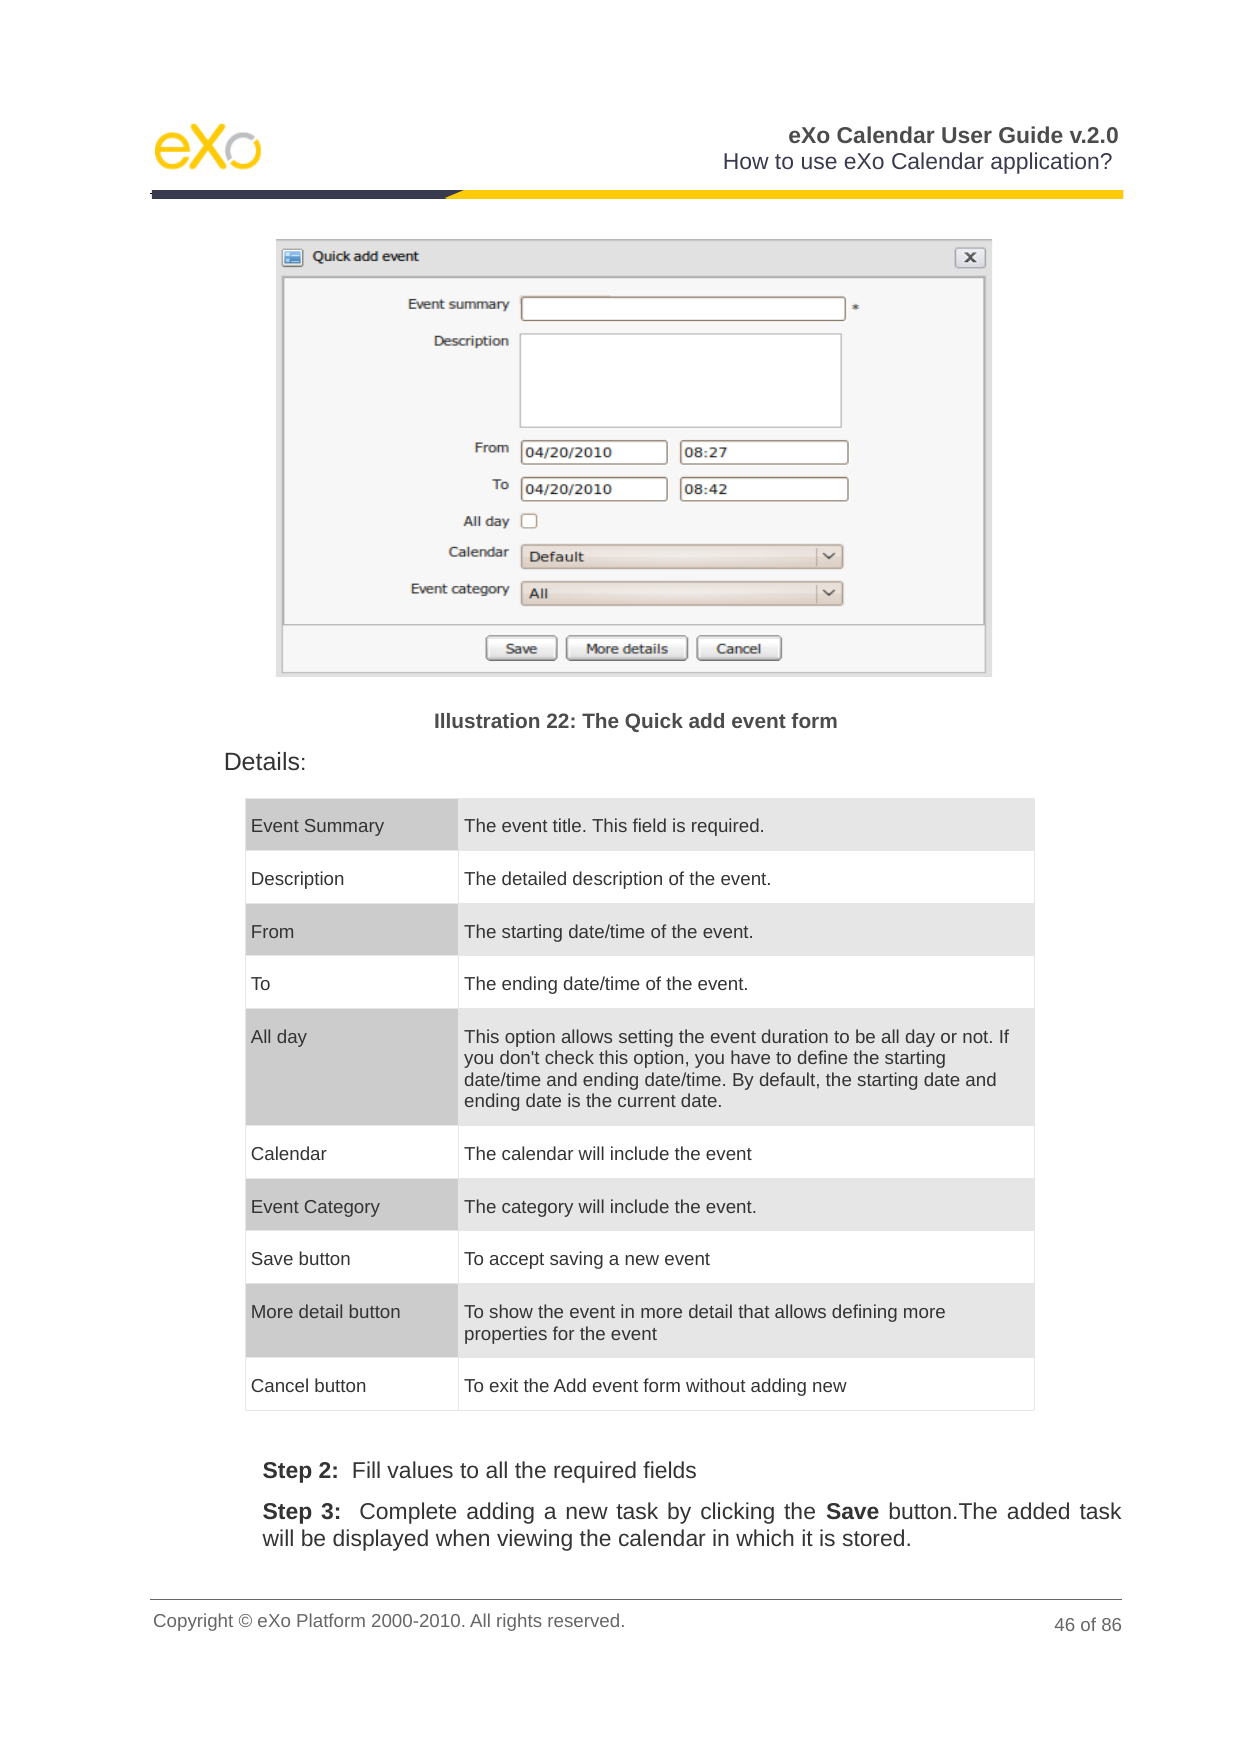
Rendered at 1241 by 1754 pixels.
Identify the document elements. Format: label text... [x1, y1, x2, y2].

table_cell This option allows setting the event duration to be all day or not. If you don't check this option, you have to define the starting date/time and ending date/time. By default, the starting date and ending date is the current date. [459, 1009, 1034, 1125]
table_cell Save button [246, 1231, 458, 1283]
picture [151, 190, 1124, 199]
table_cell The detailed description of the event. [459, 851, 1034, 903]
table_header Event Summary [246, 799, 458, 850]
list Step 3: Complete adding a new task by clicking the Save button.The added task will be displayed when viewing the calendar in which it is stored. [225, 1498, 1122, 1551]
table_header The event title. This field is required. [459, 799, 1034, 850]
table_cell More detail button [246, 1284, 458, 1357]
table_cell To [246, 956, 458, 1008]
text Illustration 22: The Quick add event form [167, 314, 1104, 732]
table_cell All day [246, 1009, 458, 1125]
table_cell Cancel button [246, 1358, 458, 1410]
picture [155, 123, 262, 170]
table_cell Description [246, 851, 458, 903]
table_cell The category will include the event. [459, 1179, 1034, 1230]
table_cell The starting date/time of the event. [459, 904, 1034, 955]
list Step 2: Fill values to all the required fields [225, 1457, 1122, 1483]
table_cell To show the event in more detail that allows defining more properties for the event [459, 1284, 1034, 1357]
table_cell Calendar [246, 1126, 458, 1178]
table_cell From [246, 904, 458, 955]
picture [275, 239, 993, 677]
table_cell The ending date/time of the event. [459, 956, 1034, 1008]
table_cell Event Category [246, 1179, 458, 1230]
table_cell To accept saving a new event [459, 1231, 1034, 1283]
table_cell The calendar will include the event [459, 1126, 1034, 1178]
text Details: [150, 223, 1122, 776]
table_cell To exit the Add event form without adding new [459, 1358, 1034, 1410]
